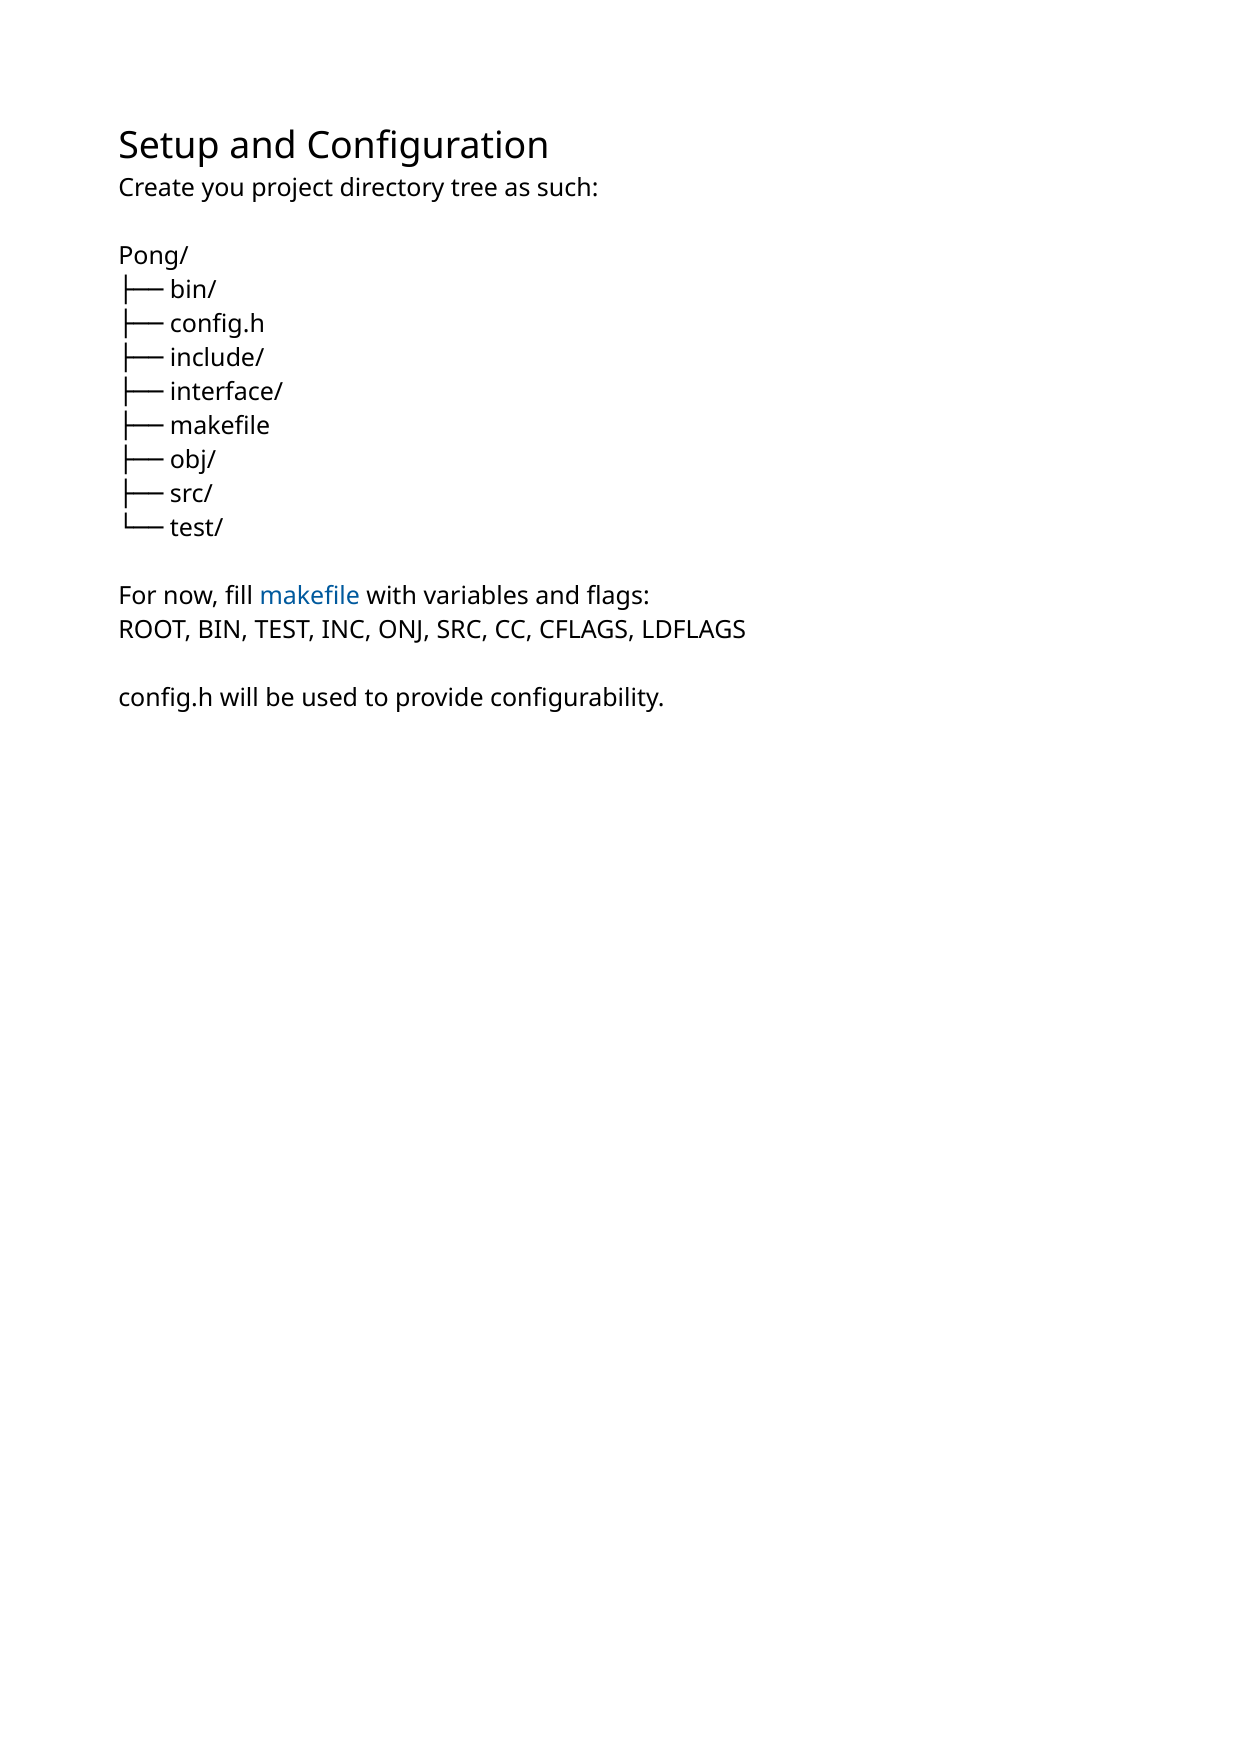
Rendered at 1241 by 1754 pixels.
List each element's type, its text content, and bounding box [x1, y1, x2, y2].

text For now, fill makefile with variables and flags: [118, 578, 1122, 612]
text Setup and Configuration [118, 118, 1122, 169]
text ├── makefile [118, 408, 1122, 442]
text ├── bin/ [118, 271, 1122, 305]
text ROOT, BIN, TEST, INC, ONJ, SRC, CC, CFLAGS, LDFLAGS [118, 612, 1122, 646]
text └── test/ [118, 510, 1122, 544]
text ├── src/ [118, 476, 1122, 510]
text ├── interface/ [118, 373, 1122, 408]
text config.h will be used to provide configurability. [118, 680, 1122, 714]
text ├── config.h [118, 305, 1122, 339]
text Pong/ [118, 237, 1122, 271]
text ├── obj/ [118, 442, 1122, 476]
text Create you project directory tree as such: [118, 169, 1122, 203]
text ├── include/ [118, 339, 1122, 373]
